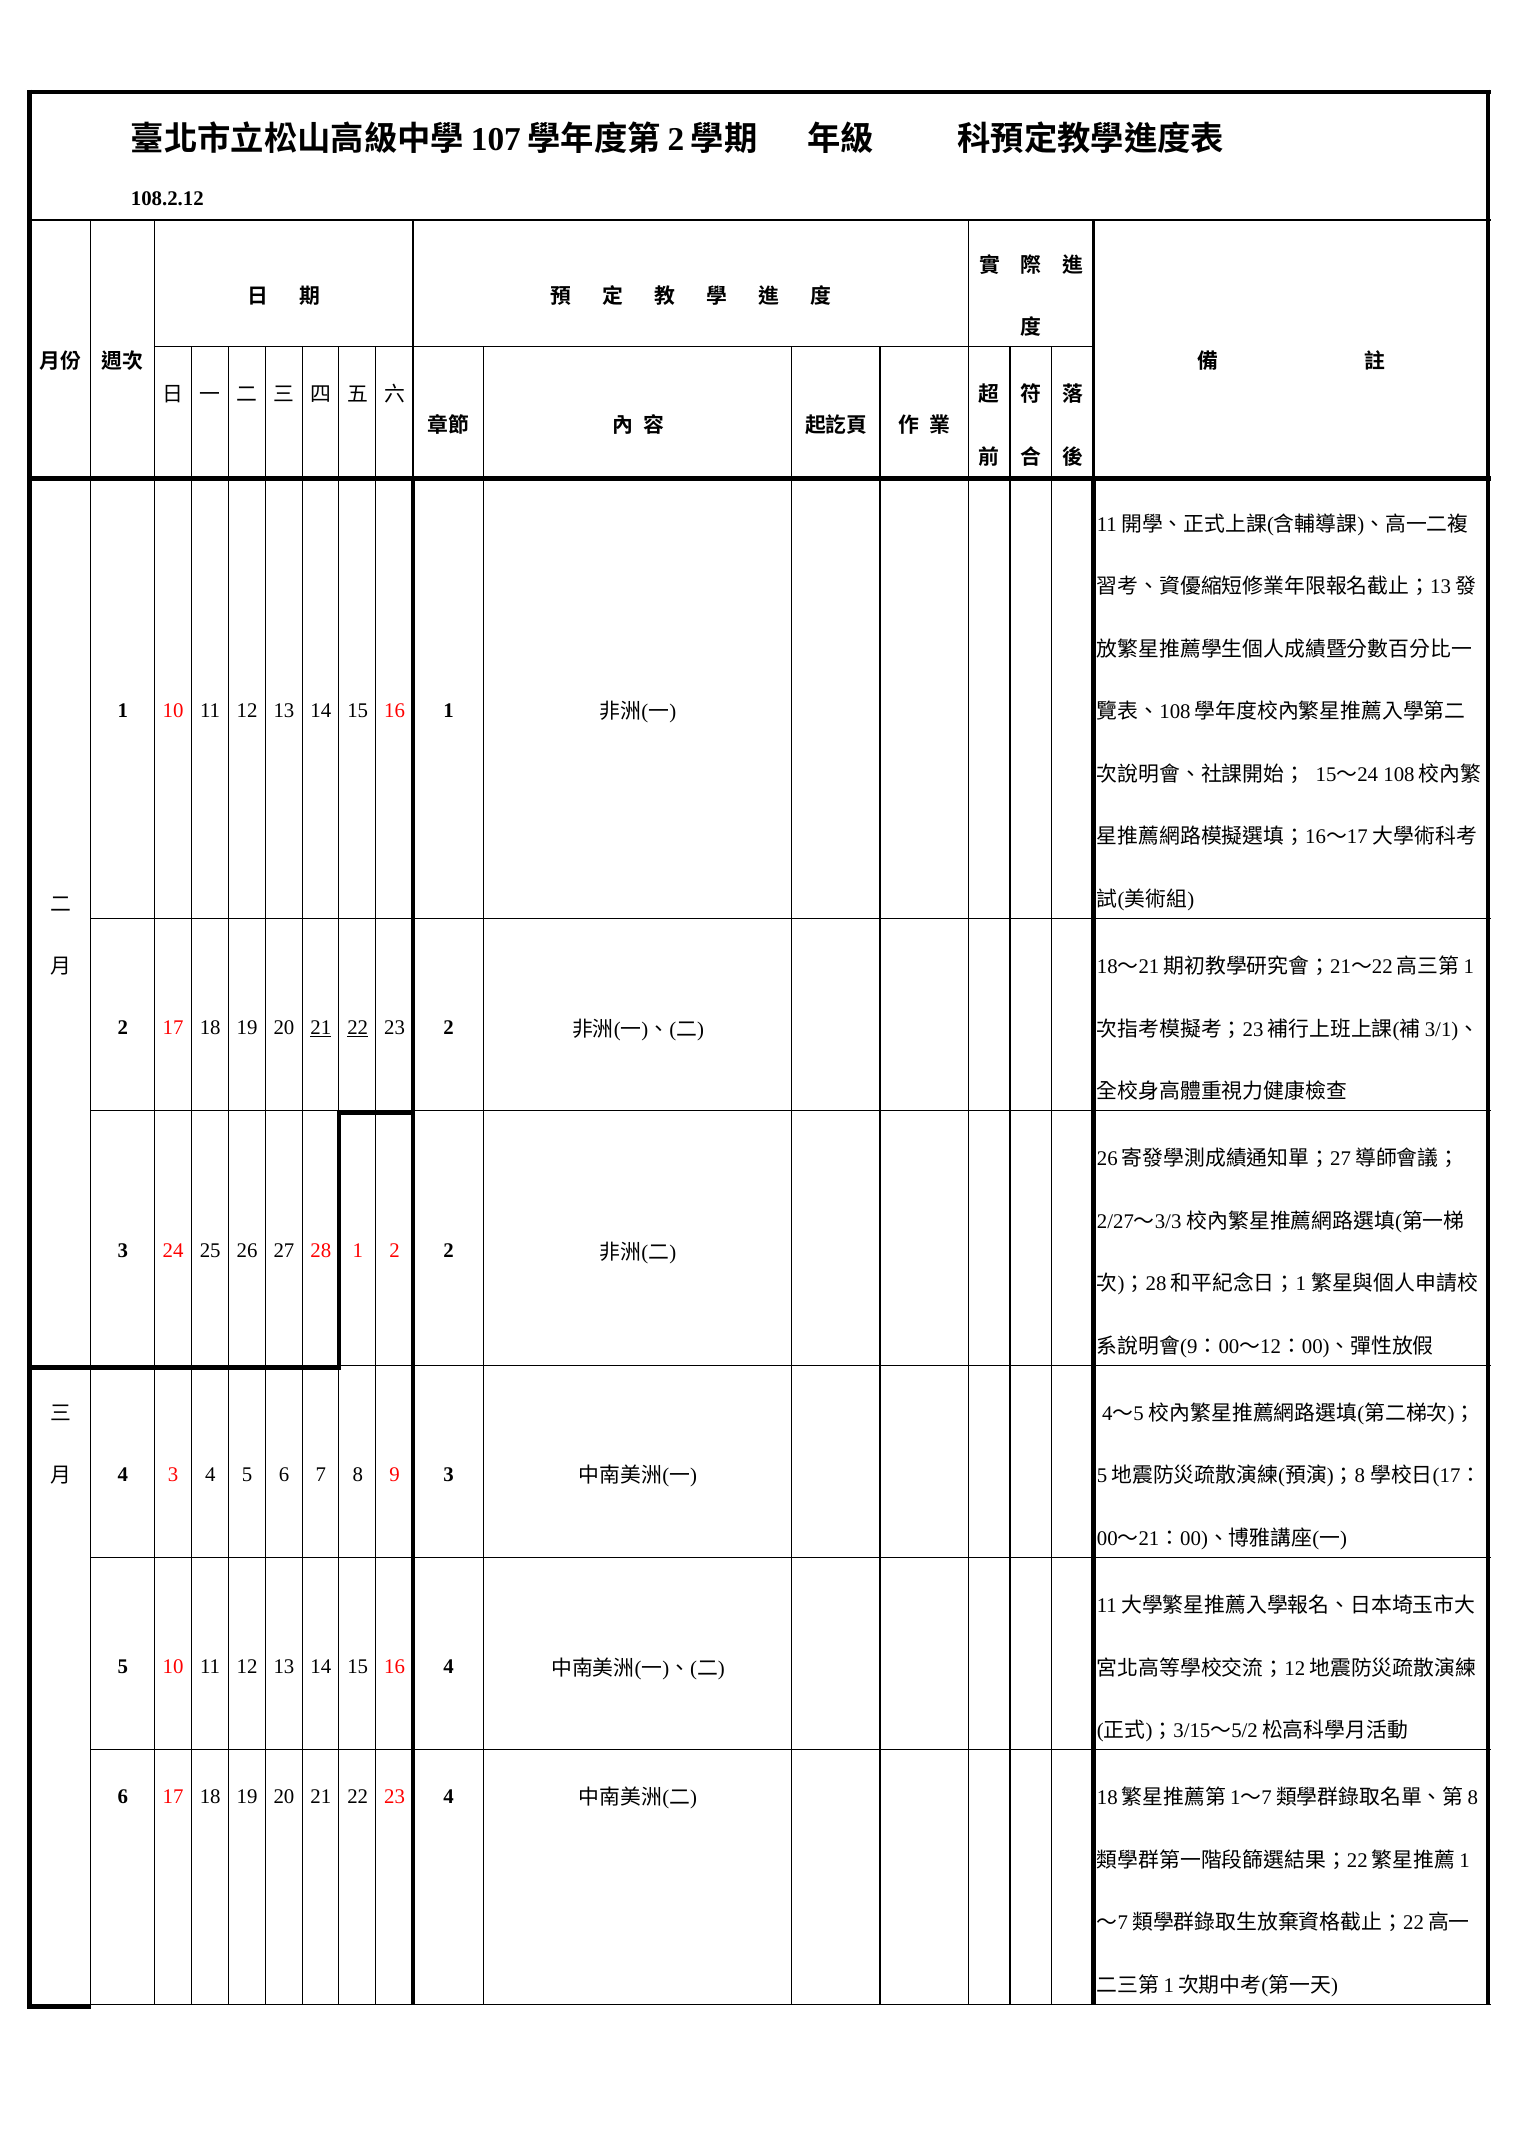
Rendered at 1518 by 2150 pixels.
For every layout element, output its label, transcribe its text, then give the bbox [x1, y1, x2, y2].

table_cell 符合 [1011, 347, 1051, 476]
table_cell 10 [155, 481, 191, 918]
table_cell 3 [91, 1111, 154, 1365]
table_cell 6 [266, 1370, 302, 1557]
table_cell [881, 481, 968, 918]
table_cell [792, 1750, 879, 2004]
table_cell 1 [415, 481, 483, 918]
table_cell [1011, 1366, 1051, 1557]
table_cell 15 [339, 1558, 375, 1749]
table_cell 22 [339, 1750, 375, 2004]
table_cell 非洲(二) [484, 1111, 791, 1365]
table_cell 5 [91, 1558, 154, 1749]
table_cell 四 [303, 347, 338, 476]
table_cell 20 [266, 1750, 302, 2004]
table_cell 18～21期初教學研究會；21～22高三第1次指考模擬考；23補行上班上課(補3/1)、全校身高體重視力健康檢查 [1096, 919, 1486, 1110]
table_cell 17 [155, 1750, 191, 2004]
table_cell 24 [155, 1111, 191, 1365]
table_cell [969, 481, 1009, 918]
table_cell 2 [415, 919, 483, 1110]
table_cell [1011, 1558, 1051, 1749]
table_cell 25 [192, 1111, 228, 1365]
table_cell 13 [266, 481, 302, 918]
table_cell 5 [229, 1370, 265, 1557]
table_cell [792, 1558, 879, 1749]
table_cell 12 [229, 1558, 265, 1749]
table_cell 作 業 [881, 347, 968, 476]
table_cell [881, 1750, 968, 2004]
table_cell 11大學繁星推薦入學報名、日本埼玉市大宮北高等學校交流；12地震防災疏散演練(正式)；3/15～5/2松高科學月活動 [1096, 1558, 1486, 1749]
table_cell 二 月 [32, 481, 90, 1365]
table_cell 28 [303, 1111, 337, 1365]
table_cell 1 [91, 481, 154, 918]
table_cell [792, 481, 879, 918]
table_cell 23 [376, 919, 411, 1110]
table_cell 實 際 進 度 [969, 221, 1092, 346]
table_cell 20 [266, 919, 302, 1110]
table_cell [1052, 481, 1091, 918]
table_cell 14 [303, 1558, 338, 1749]
table_cell [1052, 1111, 1091, 1365]
table_cell 超前 [969, 347, 1009, 476]
table_cell 週次 [91, 221, 154, 476]
table_cell 三 月 [32, 1370, 90, 2004]
table_cell [1011, 1750, 1051, 2004]
table_cell [969, 1558, 1009, 1749]
table_header 臺北市立松山高級中學107學年度第2學期 年級 科預定教學進度表 108.2.12 [32, 94, 1486, 219]
table_cell [792, 1111, 879, 1365]
table_cell 13 [266, 1558, 302, 1749]
table_cell [881, 1366, 968, 1557]
table_cell 21 [303, 1750, 338, 2004]
table_cell 7 [303, 1370, 338, 1557]
table_cell 三 [266, 347, 302, 476]
table_cell 21 [303, 919, 338, 1110]
table_cell 預 定 教 學 進 度 [414, 221, 968, 346]
table_cell 19 [229, 919, 265, 1110]
table_cell 章節 [414, 347, 483, 476]
table_cell 19 [229, 1750, 265, 2004]
table_cell 二 [229, 347, 265, 476]
table_cell 中南美洲(一) [484, 1366, 791, 1557]
table_cell 12 [229, 481, 265, 918]
table_cell 23 [376, 1750, 411, 2004]
table_cell 2 [415, 1111, 483, 1365]
table_cell 起訖頁 [792, 347, 879, 476]
table_cell [881, 919, 968, 1110]
table_cell 11 [192, 481, 228, 918]
table_cell 1 [341, 1115, 375, 1365]
table_cell 一 [192, 347, 228, 476]
table_cell 4 [415, 1750, 483, 2004]
table_cell 非洲(一) [484, 481, 791, 918]
table_cell 26寄發學測成績通知單；27導師會議；2/27～3/3 校內繁星推薦網路選填(第一梯次)；28和平紀念日；1 繁星與個人申請校系說明會(9：00～12：00)、彈性放假 [1096, 1111, 1486, 1365]
table_cell 4 [91, 1370, 154, 1557]
table_cell 3 [415, 1366, 483, 1557]
table_cell [1052, 1750, 1091, 2004]
table_cell 4～5 校內繁星推薦網路選填(第二梯次)；5地震防災疏散演練(預演)；8 學校日(17：00～21：00)、博雅講座(一) [1096, 1366, 1486, 1557]
table_cell [969, 1750, 1009, 2004]
table_cell 11開學、正式上課(含輔導課)、高一二複習考、資優縮短修業年限報名截止；13發放繁星推薦學生個人成績暨分數百分比一覽表、108學年度校內繁星推薦入學第二次說明會、社課開始； 15～24 108校內繁星推薦網路模擬選填；16～17 大學術科考試(美術組) [1096, 481, 1486, 918]
table_cell 18 [192, 1750, 228, 2004]
table_cell 日 [155, 347, 191, 476]
table_cell [792, 1366, 879, 1557]
table_cell [881, 1558, 968, 1749]
table_cell 非洲(一)、(二) [484, 919, 791, 1110]
table_cell 18 [192, 919, 228, 1110]
table_cell 六 [376, 347, 412, 476]
table_cell 16 [376, 1558, 411, 1749]
table_cell 4 [415, 1558, 483, 1749]
table_cell 9 [376, 1366, 411, 1557]
table_cell [881, 1111, 968, 1365]
table_cell [969, 1366, 1009, 1557]
table_cell 27 [266, 1111, 302, 1365]
table_cell 15 [339, 481, 375, 918]
table_cell 中南美洲(二) [484, 1750, 791, 2004]
table_cell 內 容 [484, 347, 791, 476]
table_cell 4 [192, 1370, 228, 1557]
table_cell 3 [155, 1370, 191, 1557]
table_cell 10 [155, 1558, 191, 1749]
table_cell 備 註 [1095, 221, 1486, 476]
table_cell 落後 [1052, 347, 1092, 476]
table_cell [1052, 1366, 1091, 1557]
table_cell 8 [339, 1366, 375, 1557]
table_cell 2 [91, 919, 154, 1110]
table_cell 18繁星推薦第1～7類學群錄取名單、第8類學群第一階段篩選結果；22繁星推薦1～7類學群錄取生放棄資格截止；22高一二三第1次期中考(第一天) [1096, 1750, 1486, 2004]
table_cell 2 [376, 1115, 411, 1365]
table_cell 16 [376, 481, 411, 918]
table_cell 11 [192, 1558, 228, 1749]
table_cell 6 [91, 1750, 154, 2004]
table_cell [969, 919, 1009, 1110]
table_cell 22 [339, 919, 375, 1110]
table_cell 五 [339, 347, 375, 476]
table_cell 日 期 [155, 221, 412, 346]
table_cell [1052, 1558, 1091, 1749]
table_cell [969, 1111, 1009, 1365]
table_cell 26 [229, 1111, 265, 1365]
table_cell 中南美洲(一)、(二) [484, 1558, 791, 1749]
table_cell 17 [155, 919, 191, 1110]
table_cell 月份 [32, 221, 90, 476]
table_cell [1052, 919, 1091, 1110]
table_cell [1011, 481, 1051, 918]
table_cell 14 [303, 481, 338, 918]
table_cell [1011, 1111, 1051, 1365]
table_cell [792, 919, 879, 1110]
table_cell [1011, 919, 1051, 1110]
